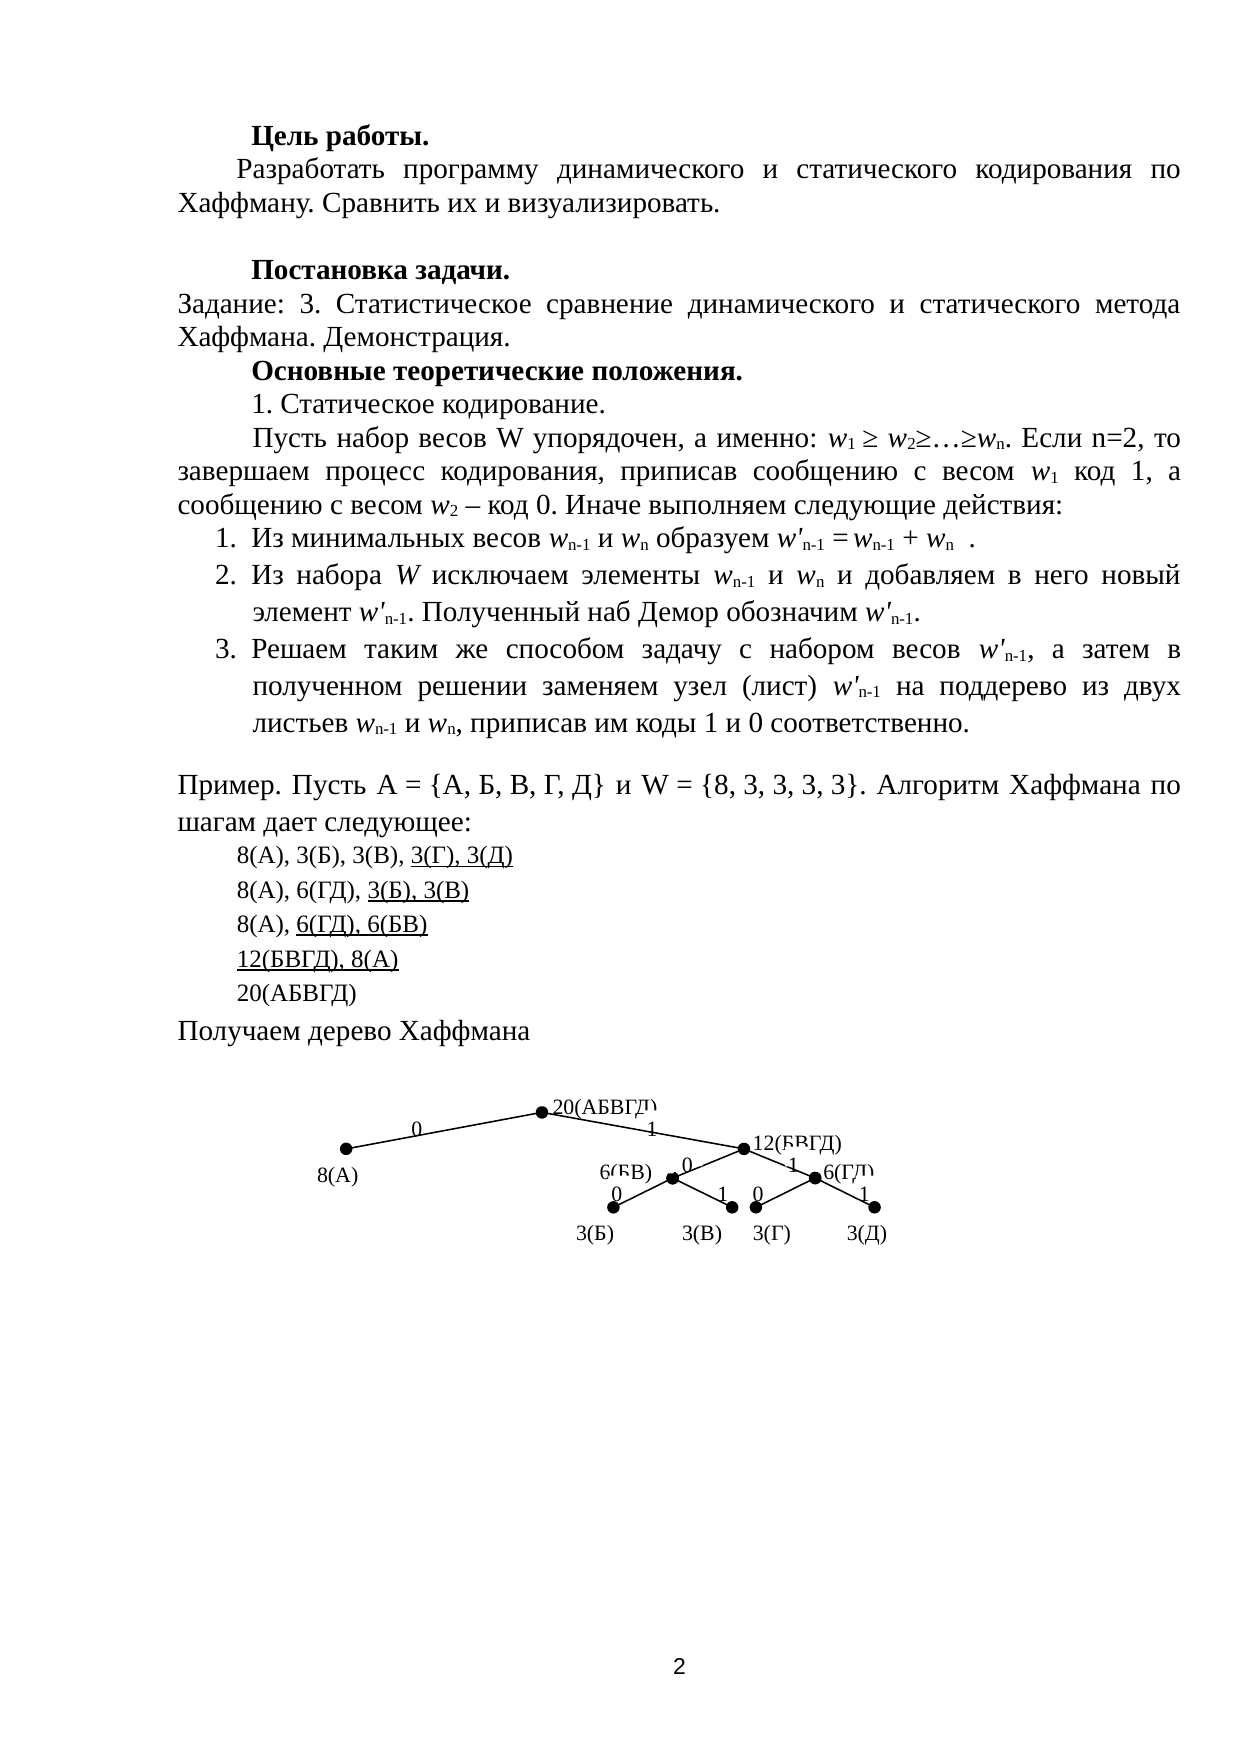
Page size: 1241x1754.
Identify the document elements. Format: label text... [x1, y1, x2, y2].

list Из минимальных весов wn-1 и wn образуем w'n-1 = wn-1 + wn . [215, 521, 1181, 554]
list Решаем таким же способом задачу с набором весов w'n-1, а затем в полученном решении заменяем узел (лист) w'n-1 на поддерево из двух листьев wn-1 и wn, приписав им коды 1 и 0 соответственно. [215, 631, 1181, 738]
text Основные теоретические положения. [177, 353, 1181, 386]
text 20(АБВГД) [177, 978, 1181, 1007]
list Из набора W исключаем элементы wn-1 и wn и добавляем в него новый элемент w'n-1. Полученный наб Демор обозначим w'n-1. [215, 557, 1181, 628]
text Цель работы. [177, 118, 1181, 152]
text 12(БВГД), 8(А) [177, 944, 1181, 973]
text 8(А), 6(ГД), 6(БВ) [177, 909, 1181, 938]
text Пусть набор весов W упорядочен, а именно: w1 ≥ w2≥…≥wn. Если n=2, то завершаем процесс кодирования, приписав сообщению с весом w1 код 1, а сообщению с весом w2 – код 0. Иначе выполняем следующие действия: [177, 420, 1181, 521]
text Получаем дерево Хаффмана [177, 1013, 1181, 1047]
text Разработать программу динамического и статического кодирования по Хаффману. Сравнить их и визуализировать. [177, 152, 1181, 219]
text 1. Статическое кодирование. [177, 386, 1181, 420]
text 8(А), 6(ГД), 3(Б), 3(В) [177, 875, 1181, 904]
text Задание: 3. Статистическое сравнение динамического и статического метода Хаффмана. Демонстрация. [177, 286, 1181, 353]
text 8(А), 3(Б), 3(В), 3(Г), 3(Д) [177, 841, 1181, 869]
text Постановка задачи. [177, 252, 1181, 286]
text Пример. Пусть A = {А, Б, В, Г, Д} и W = {8, 3, 3, 3, 3}. Алгоритм Хаффмана по шагам дает следующее: [177, 767, 1181, 837]
